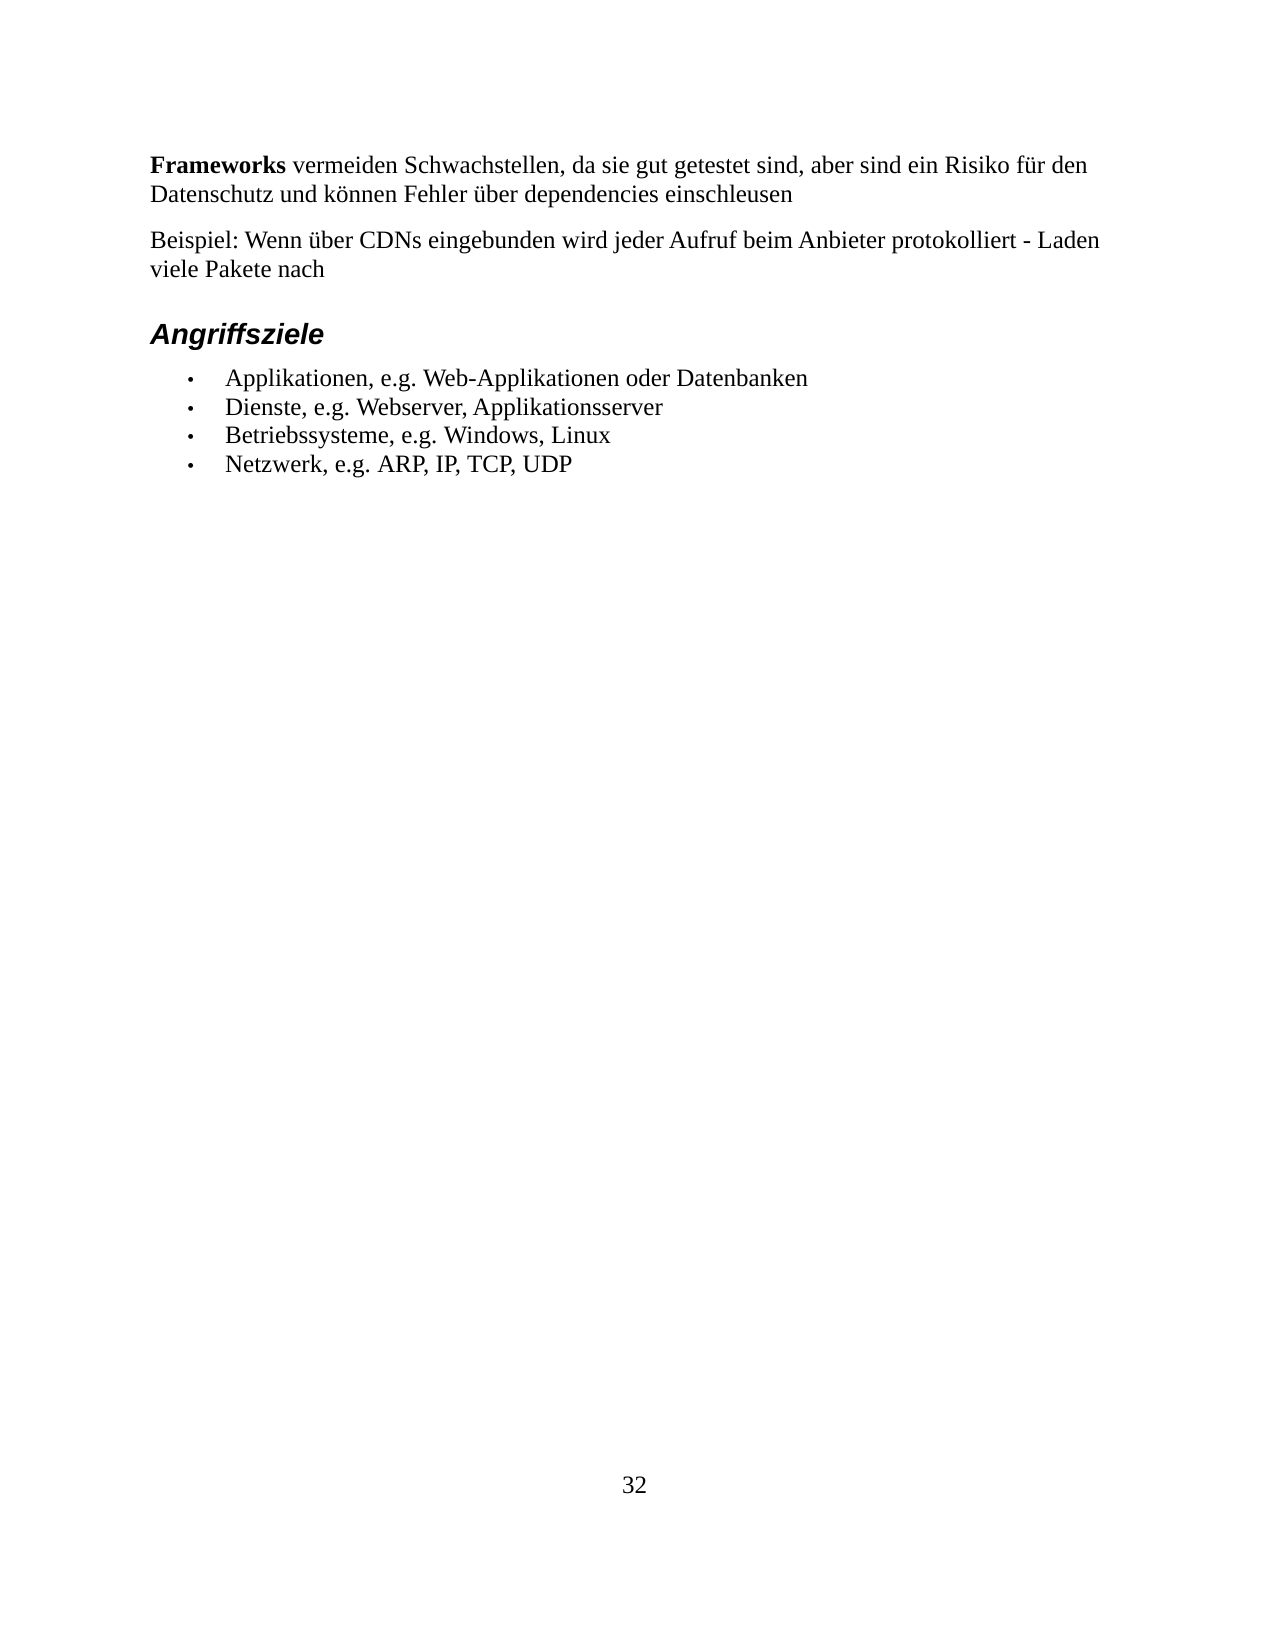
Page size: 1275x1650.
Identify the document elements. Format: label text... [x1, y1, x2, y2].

list Dienste, e.g. Webserver, Applikationsserver [187, 392, 1125, 420]
list Netzwerk, e.g. ARP, IP, TCP, UDP [187, 449, 1125, 478]
subtitle Angriffsziele [150, 317, 1125, 350]
list Applikationen, e.g. Web-Applikationen oder Datenbanken [187, 363, 1125, 392]
text Beispiel: Wenn über CDNs eingebunden wird jeder Aufruf beim Anbieter protokolliert - Laden viele Pakete nach [150, 225, 1125, 283]
list Betriebssysteme, e.g. Windows, Linux [187, 420, 1125, 449]
text Frameworks vermeiden Schwachstellen, da sie gut getestet sind, aber sind ein Risiko für den Datenschutz und können Fehler über dependencies einschleusen [150, 150, 1125, 207]
